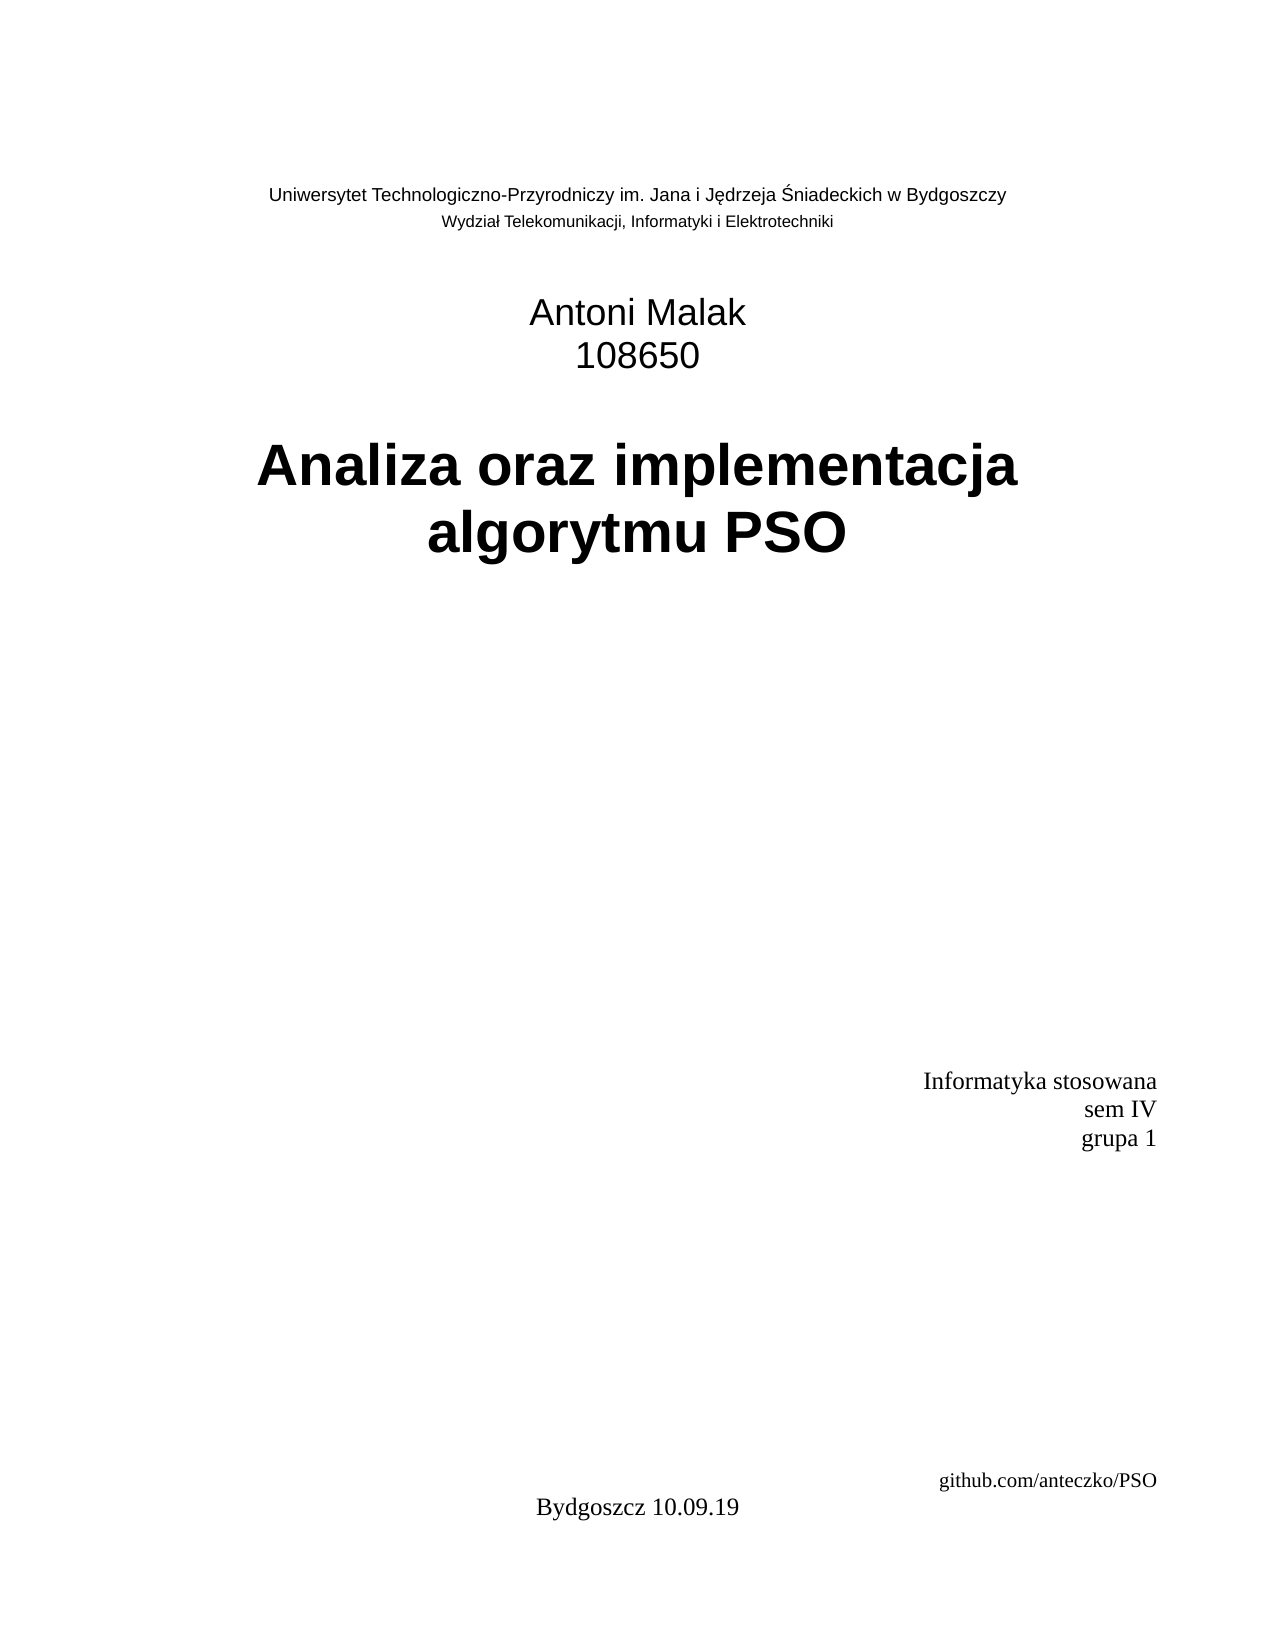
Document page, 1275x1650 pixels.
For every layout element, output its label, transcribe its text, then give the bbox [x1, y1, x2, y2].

text sem IV [118, 1094, 1157, 1123]
text grupa 1 [118, 1123, 1157, 1152]
text github.com/anteczko/PSO [118, 1468, 1157, 1492]
text Informatyka stosowana [118, 1066, 1157, 1094]
title Analiza oraz implementacja algorytmu PSO [118, 430, 1157, 564]
subtitle 108650 [118, 333, 1157, 377]
subtitle Wydział Telekomunikacji, Informatyki i Elektrotechniki [118, 212, 1157, 231]
text Bydgoszcz 10.09.19 [118, 1492, 1157, 1521]
subtitle Uniwersytet Technologiczno-Przyrodniczy im. Jana i Jędrzeja Śniadeckich w Bydgoszczy [118, 183, 1157, 205]
subtitle Antoni Malak [118, 290, 1157, 333]
